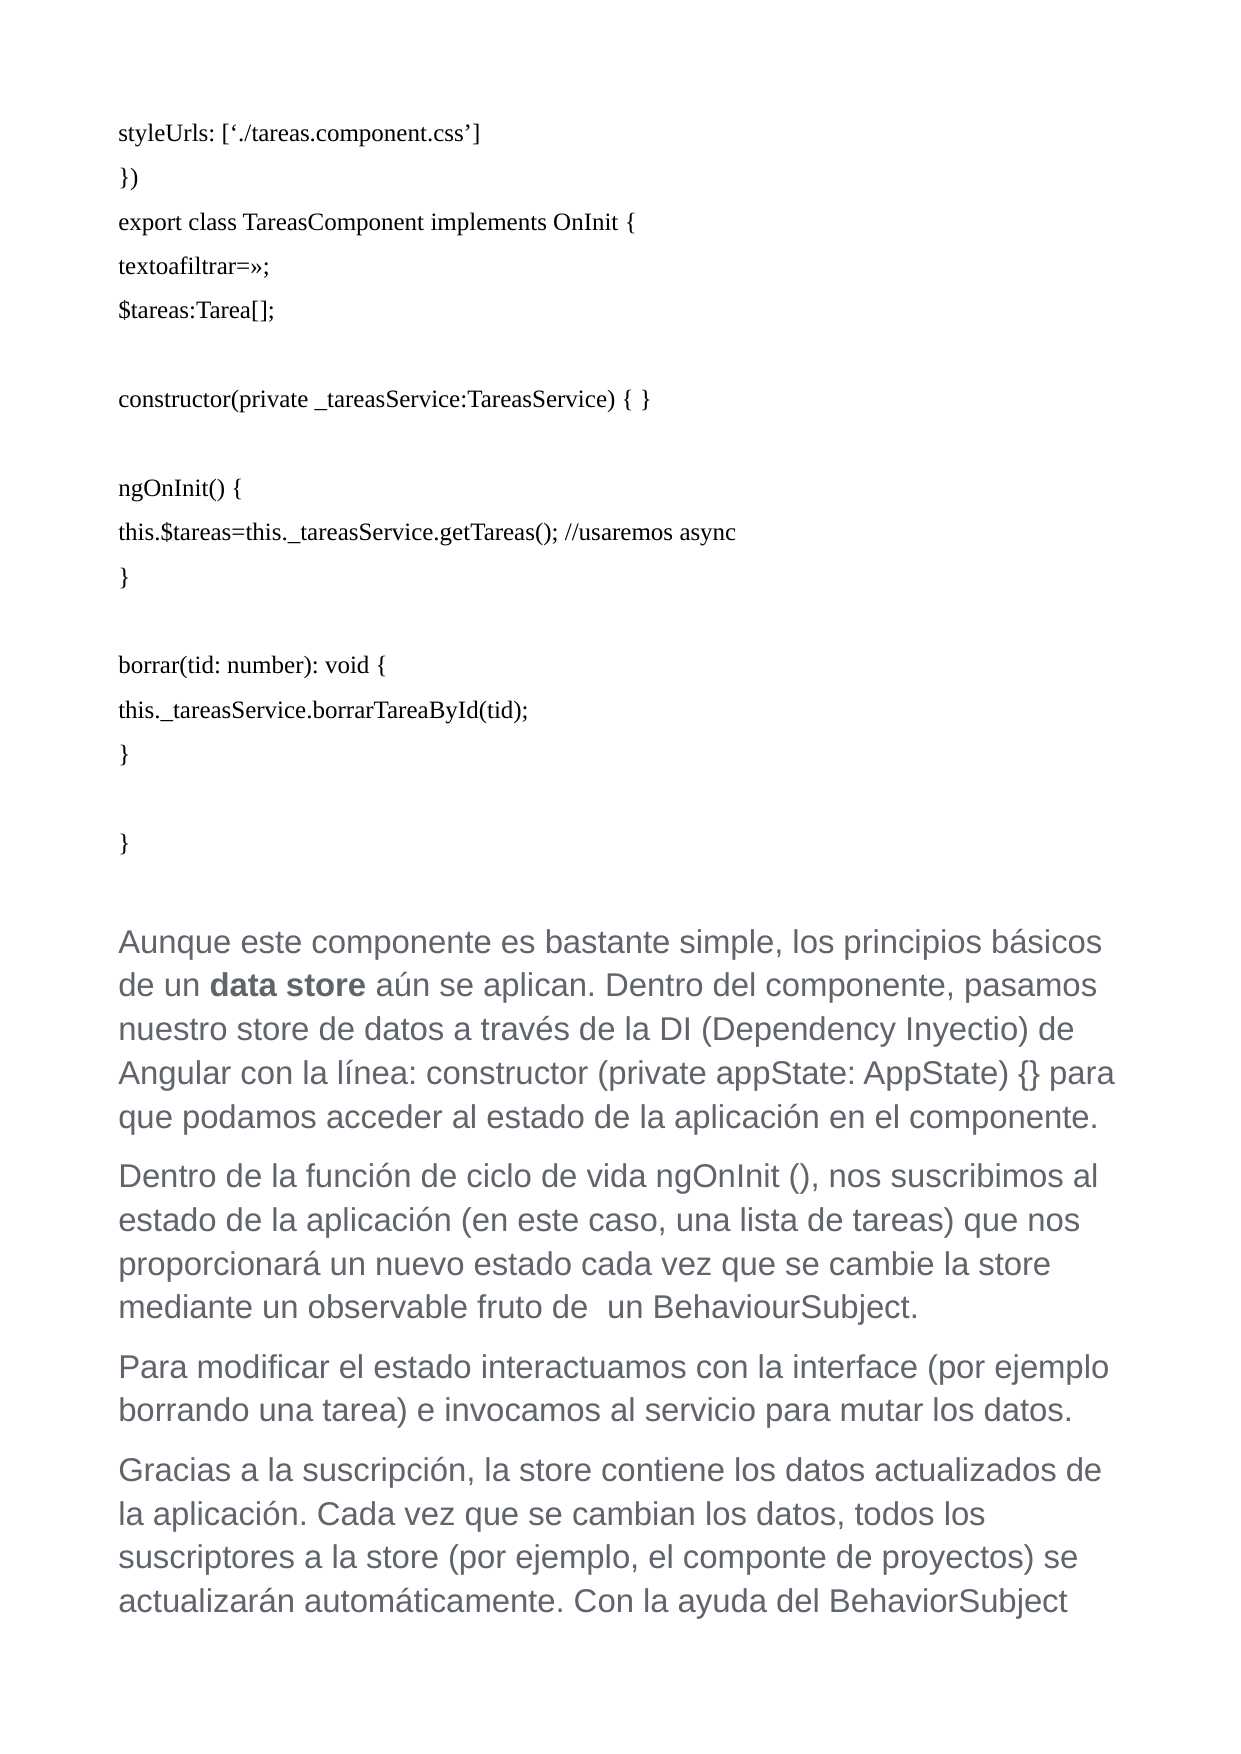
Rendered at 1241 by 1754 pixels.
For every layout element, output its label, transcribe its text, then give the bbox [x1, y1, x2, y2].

text Para modificar el estado interactuamos con la interface (por ejemplo borrando una tarea) e invocamos al servicio para mutar los datos. [118, 1341, 1122, 1429]
text Aunque este componente es bastante simple, los principios básicos de un data store aún se aplican. Dentro del componente, pasamos nuestro store de datos a través de la DI (Dependency Inyectio) de Angular con la línea: constructor (private appState: AppState) {} para que podamos acceder al estado de la aplicación en el componente. [118, 916, 1122, 1135]
table_header styleUrls: [‘./tareas.component.css’] }) export class TareasComponent implements OnInit { textoafiltrar=»; $tareas:Tarea[]; constructor(private _tareasService:TareasService) { } ngOnInit() { this.$tareas=this._tareasService.getTareas(); //usaremos async } borrar(tid: number): void { this._tareasService.borrarTareaById(tid); } } [118, 118, 1002, 857]
text Gracias a la suscripción, la store contiene los datos actualizados de la aplicación. Cada vez que se cambian los datos, todos los suscriptores a la store (por ejemplo, el componte de proyectos) se actualizarán automáticamente. Con la ayuda del BehaviorSubject [118, 1444, 1122, 1619]
text Dentro de la función de ciclo de vida ngOnInit (), nos suscribimos al estado de la aplicación (en este caso, una lista de tareas) que nos proporcionará un nuevo estado cada vez que se cambie la store mediante un observable fruto de un BehaviourSubject. [118, 1151, 1122, 1326]
